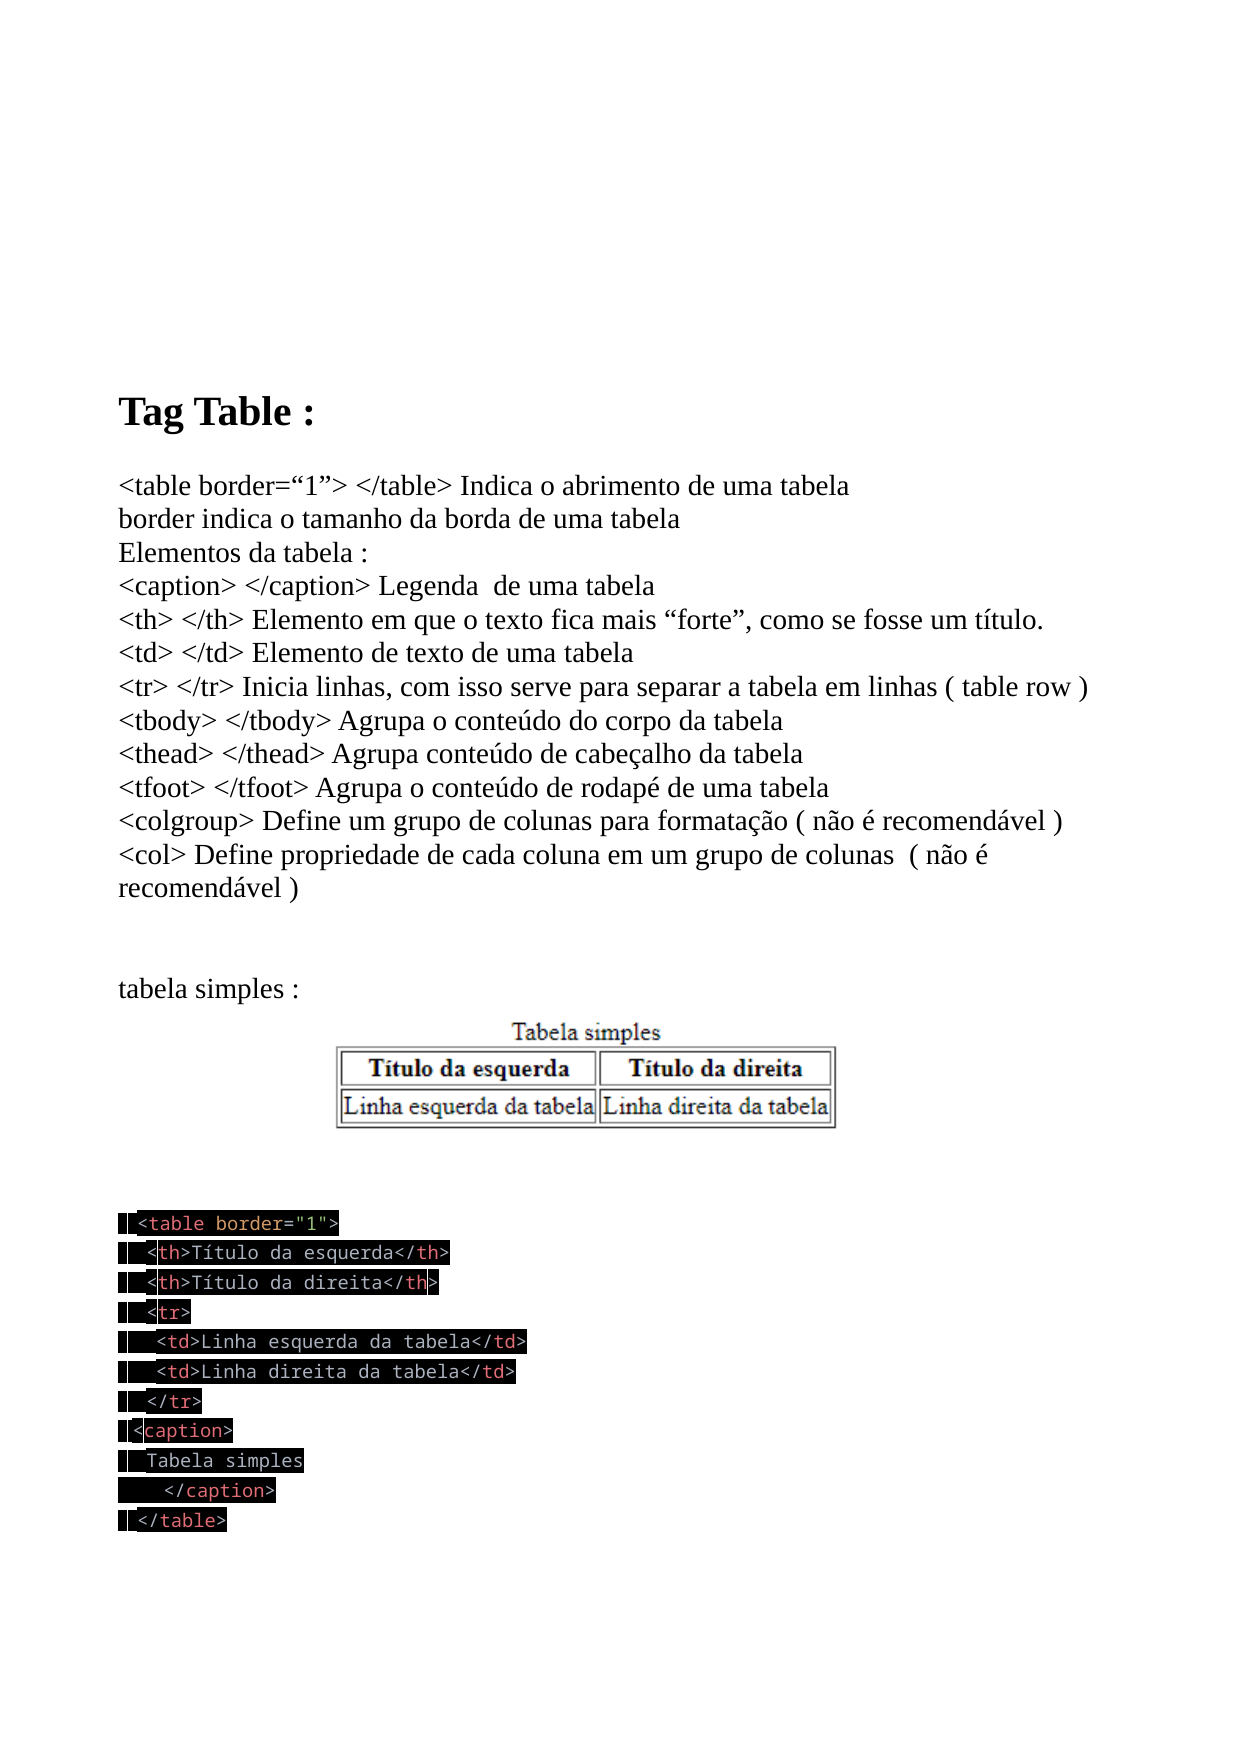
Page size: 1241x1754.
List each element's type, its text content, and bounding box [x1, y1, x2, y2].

picture [327, 1004, 913, 1149]
text Elementos da tabela : [118, 535, 1122, 568]
text Tabela simples [118, 1443, 1122, 1473]
text <caption> </caption> Legenda de uma tabela [118, 568, 1122, 602]
text </table> [118, 1503, 1122, 1532]
text <td>Linha esquerda da tabela</td> [118, 1324, 1122, 1354]
text </tr> [118, 1384, 1122, 1414]
text <tfoot> </tfoot> Agrupa o conteúdo de rodapé de uma tabela [118, 770, 1122, 803]
text <col> Define propriedade de cada coluna em um grupo de colunas ( não é recomendável ) [118, 837, 1122, 904]
text <tbody> </tbody> Agrupa o conteúdo do corpo da tabela [118, 703, 1122, 736]
text <caption> [118, 1414, 1122, 1443]
text <colgroup> Define um grupo de colunas para formatação ( não é recomendável ) [118, 803, 1122, 837]
text tabela simples : [118, 971, 1122, 1004]
text <tr> [118, 1295, 1122, 1324]
text border indica o tamanho da borda de uma tabela [118, 501, 1122, 535]
text <table border=“1”> </table> Indica o abrimento de uma tabela [118, 468, 1122, 501]
text <th> </th> Elemento em que o texto fica mais “forte”, como se fosse um título. [118, 602, 1122, 636]
text </caption> [118, 1473, 1122, 1503]
text Tag Table : [118, 386, 1122, 434]
text <td>Linha direita da tabela</td> [118, 1354, 1122, 1384]
text <table border="1"> [118, 1206, 1122, 1236]
text <thead> </thead> Agrupa conteúdo de cabeçalho da tabela [118, 736, 1122, 770]
text <th>Título da direita</th> [118, 1265, 1122, 1295]
text <th>Título da esquerda</th> [118, 1236, 1122, 1265]
text <tr> </tr> Inicia linhas, com isso serve para separar a tabela em linhas ( table row ) [118, 669, 1122, 703]
text <td> </td> Elemento de texto de uma tabela [118, 636, 1122, 669]
